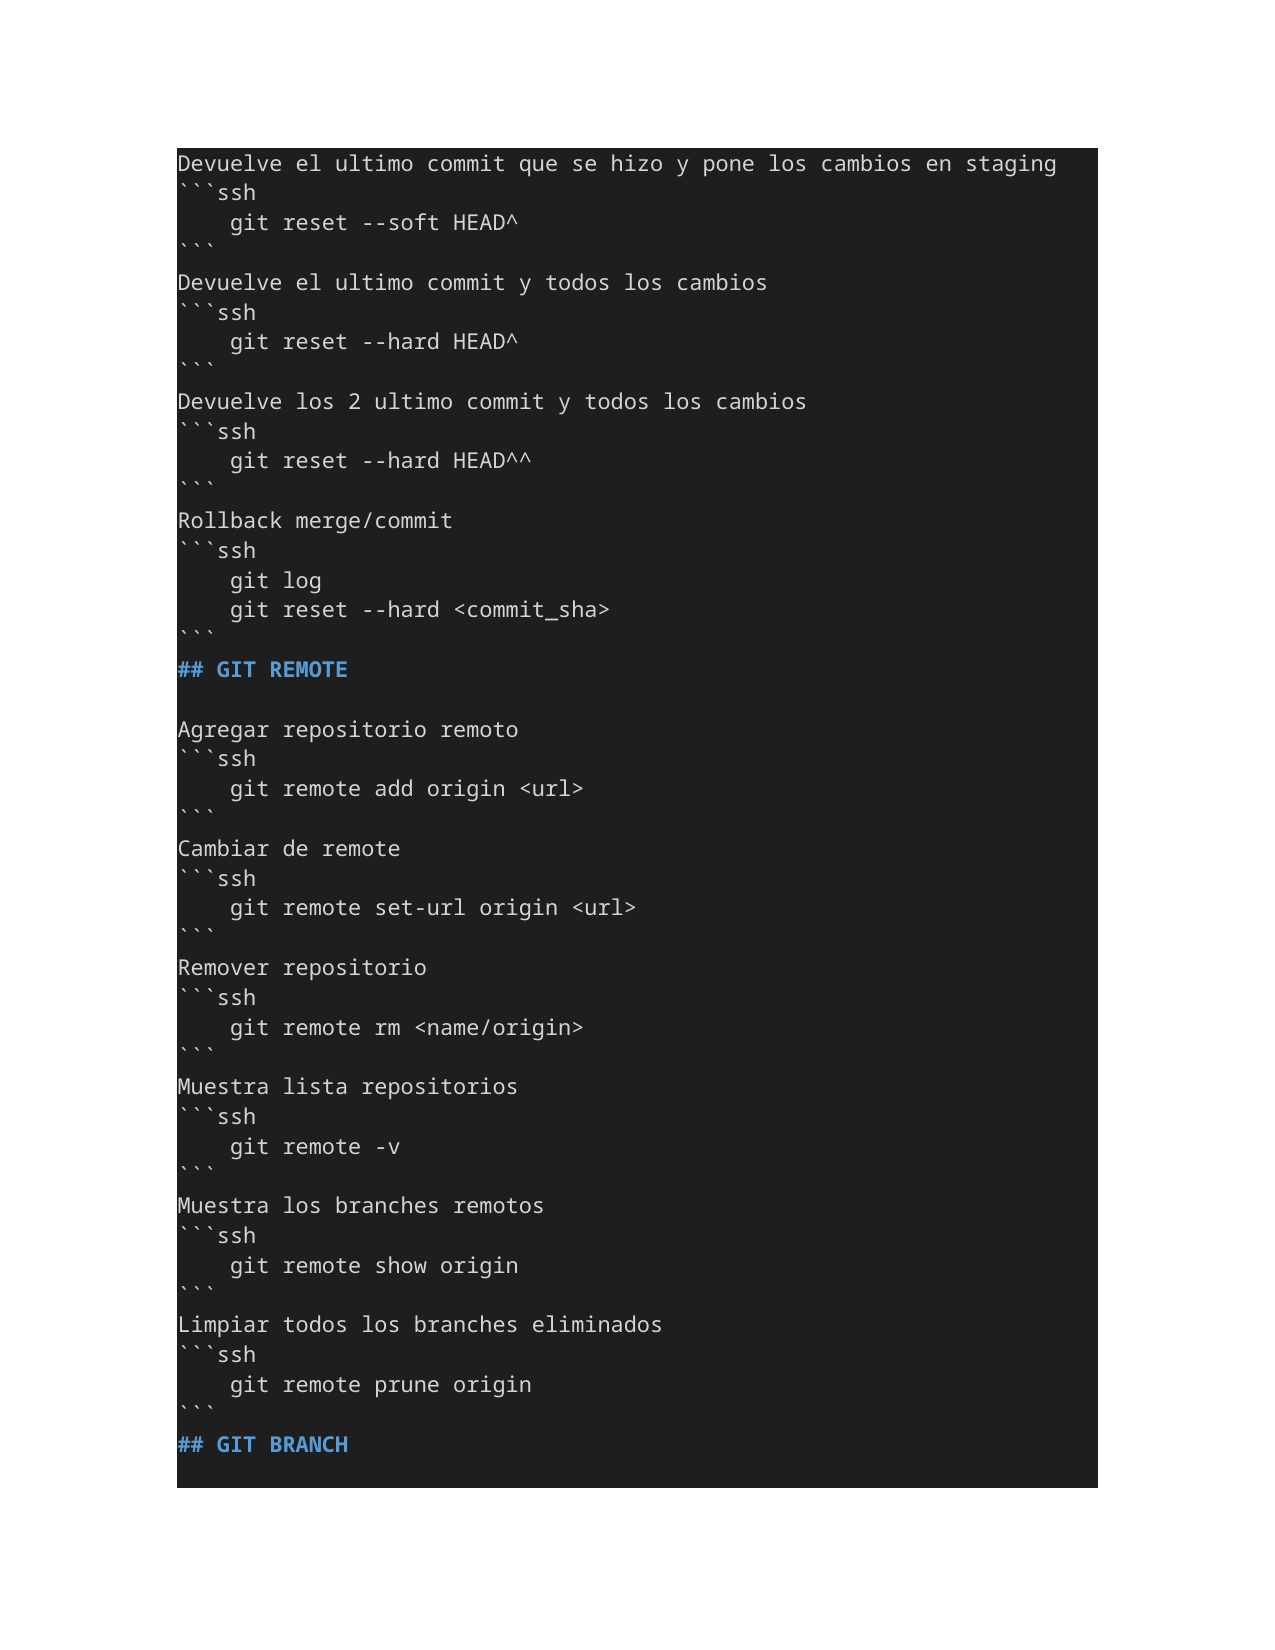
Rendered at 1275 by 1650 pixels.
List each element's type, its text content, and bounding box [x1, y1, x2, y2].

text git reset --hard HEAD^^ [177, 446, 1098, 475]
text ``` [177, 1161, 1098, 1190]
text Devuelve el ultimo commit que se hizo y pone los cambios en staging [177, 148, 1098, 177]
text ```ssh [177, 1101, 1098, 1131]
text Muestra lista repositorios [177, 1071, 1098, 1101]
text git reset --hard <commit_sha> [177, 594, 1098, 624]
text Limpiar todos los branches eliminados [177, 1309, 1098, 1339]
text Devuelve los 2 ultimo commit y todos los cambios [177, 386, 1098, 416]
text ``` [177, 922, 1098, 952]
text ``` [177, 624, 1098, 654]
text ``` [177, 475, 1098, 505]
text Rollback merge/commit [177, 505, 1098, 535]
text ```ssh [177, 297, 1098, 326]
text ``` [177, 1280, 1098, 1309]
text ```ssh [177, 177, 1098, 207]
text ```ssh [177, 863, 1098, 892]
text ## GIT BRANCH [177, 1429, 1098, 1458]
text ```ssh [177, 416, 1098, 446]
text ```ssh [177, 1220, 1098, 1250]
text ``` [177, 803, 1098, 833]
text ``` [177, 356, 1098, 386]
text ``` [177, 1399, 1098, 1429]
text git remote prune origin [177, 1369, 1098, 1399]
text git remote show origin [177, 1250, 1098, 1280]
text git reset --hard HEAD^ [177, 326, 1098, 356]
text git log [177, 565, 1098, 594]
text Muestra los branches remotos [177, 1190, 1098, 1220]
text Devuelve el ultimo commit y todos los cambios [177, 267, 1098, 297]
text git remote -v [177, 1131, 1098, 1161]
text git reset --soft HEAD^ [177, 207, 1098, 237]
text ```ssh [177, 535, 1098, 565]
text ## GIT REMOTE [177, 654, 1098, 684]
text Cambiar de remote [177, 833, 1098, 863]
text ```ssh [177, 743, 1098, 773]
text git remote add origin <url> [177, 773, 1098, 803]
text git remote set-url origin <url> [177, 892, 1098, 922]
text ```ssh [177, 1339, 1098, 1369]
text ``` [177, 237, 1098, 267]
text git remote rm <name/origin> [177, 1012, 1098, 1041]
text ``` [177, 1041, 1098, 1071]
text ```ssh [177, 982, 1098, 1012]
text Agregar repositorio remoto [177, 714, 1098, 743]
text Remover repositorio [177, 952, 1098, 982]
